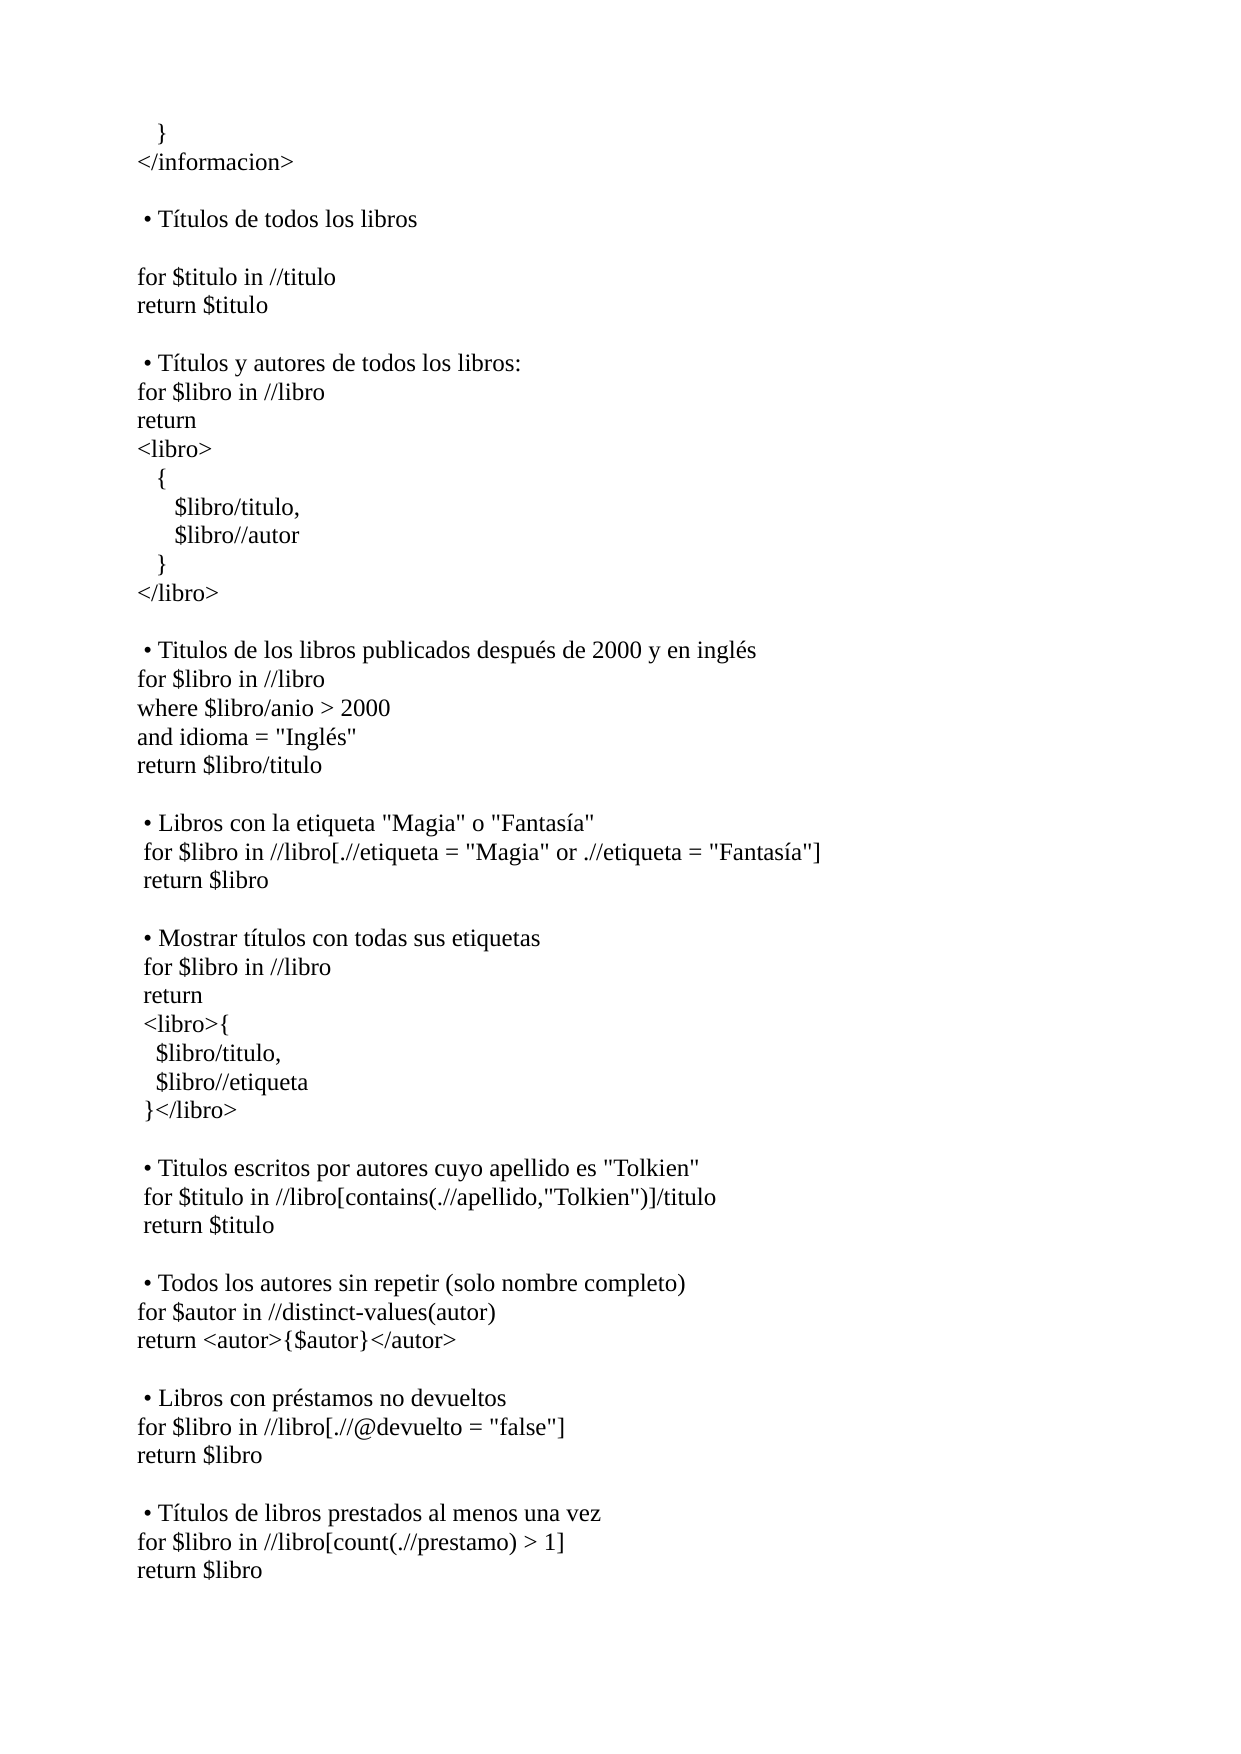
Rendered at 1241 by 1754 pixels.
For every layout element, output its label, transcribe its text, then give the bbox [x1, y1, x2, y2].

text return [118, 406, 1122, 434]
text return [118, 981, 1122, 1009]
text </informacion> [118, 147, 1122, 176]
text { [118, 463, 1122, 492]
text • Libros con préstamos no devueltos [118, 1383, 1122, 1412]
text for $libro in //libro [118, 952, 1122, 981]
text return $titulo [118, 291, 1122, 319]
text $libro/titulo, [118, 1038, 1122, 1067]
text for $libro in //libro [118, 664, 1122, 693]
text • Títulos de todos los libros [118, 204, 1122, 233]
text $libro//etiqueta [118, 1067, 1122, 1096]
text return $libro/titulo [118, 751, 1122, 779]
text <libro>{ [118, 1009, 1122, 1038]
text return $libro [118, 1556, 1122, 1584]
text return $libro [118, 1441, 1122, 1469]
text for $libro in //libro [118, 377, 1122, 406]
text for $libro in //libro[.//etiqueta = "Magia" or .//etiqueta = "Fantasía"] [118, 837, 1122, 866]
text return <autor>{$autor}</autor> [118, 1326, 1122, 1354]
text • Titulos escritos por autores cuyo apellido es "Tolkien" [118, 1153, 1122, 1182]
text for $libro in //libro[count(.//prestamo) > 1] [118, 1527, 1122, 1556]
text • Títulos y autores de todos los libros: [118, 348, 1122, 377]
text • Titulos de los libros publicados después de 2000 y en inglés [118, 636, 1122, 664]
text $libro//autor [118, 521, 1122, 549]
text $libro/titulo, [118, 492, 1122, 521]
text for $autor in //distinct-values(autor) [118, 1297, 1122, 1326]
text } [118, 549, 1122, 578]
text }</libro> [118, 1096, 1122, 1124]
text <libro> [118, 434, 1122, 463]
text for $titulo in //libro[contains(.//apellido,"Tolkien")]/titulo [118, 1182, 1122, 1211]
text • Títulos de libros prestados al menos una vez [118, 1498, 1122, 1527]
text • Mostrar títulos con todas sus etiquetas [118, 923, 1122, 952]
text } [118, 118, 1122, 147]
text and idioma = "Inglés" [118, 722, 1122, 751]
text return $titulo [118, 1211, 1122, 1239]
text • Libros con la etiqueta "Magia" o "Fantasía" [118, 808, 1122, 837]
text where $libro/anio > 2000 [118, 693, 1122, 722]
text for $titulo in //titulo [118, 262, 1122, 291]
text return $libro [118, 866, 1122, 894]
text for $libro in //libro[.//@devuelto = "false"] [118, 1412, 1122, 1441]
text </libro> [118, 578, 1122, 607]
text • Todos los autores sin repetir (solo nombre completo) [118, 1268, 1122, 1297]
